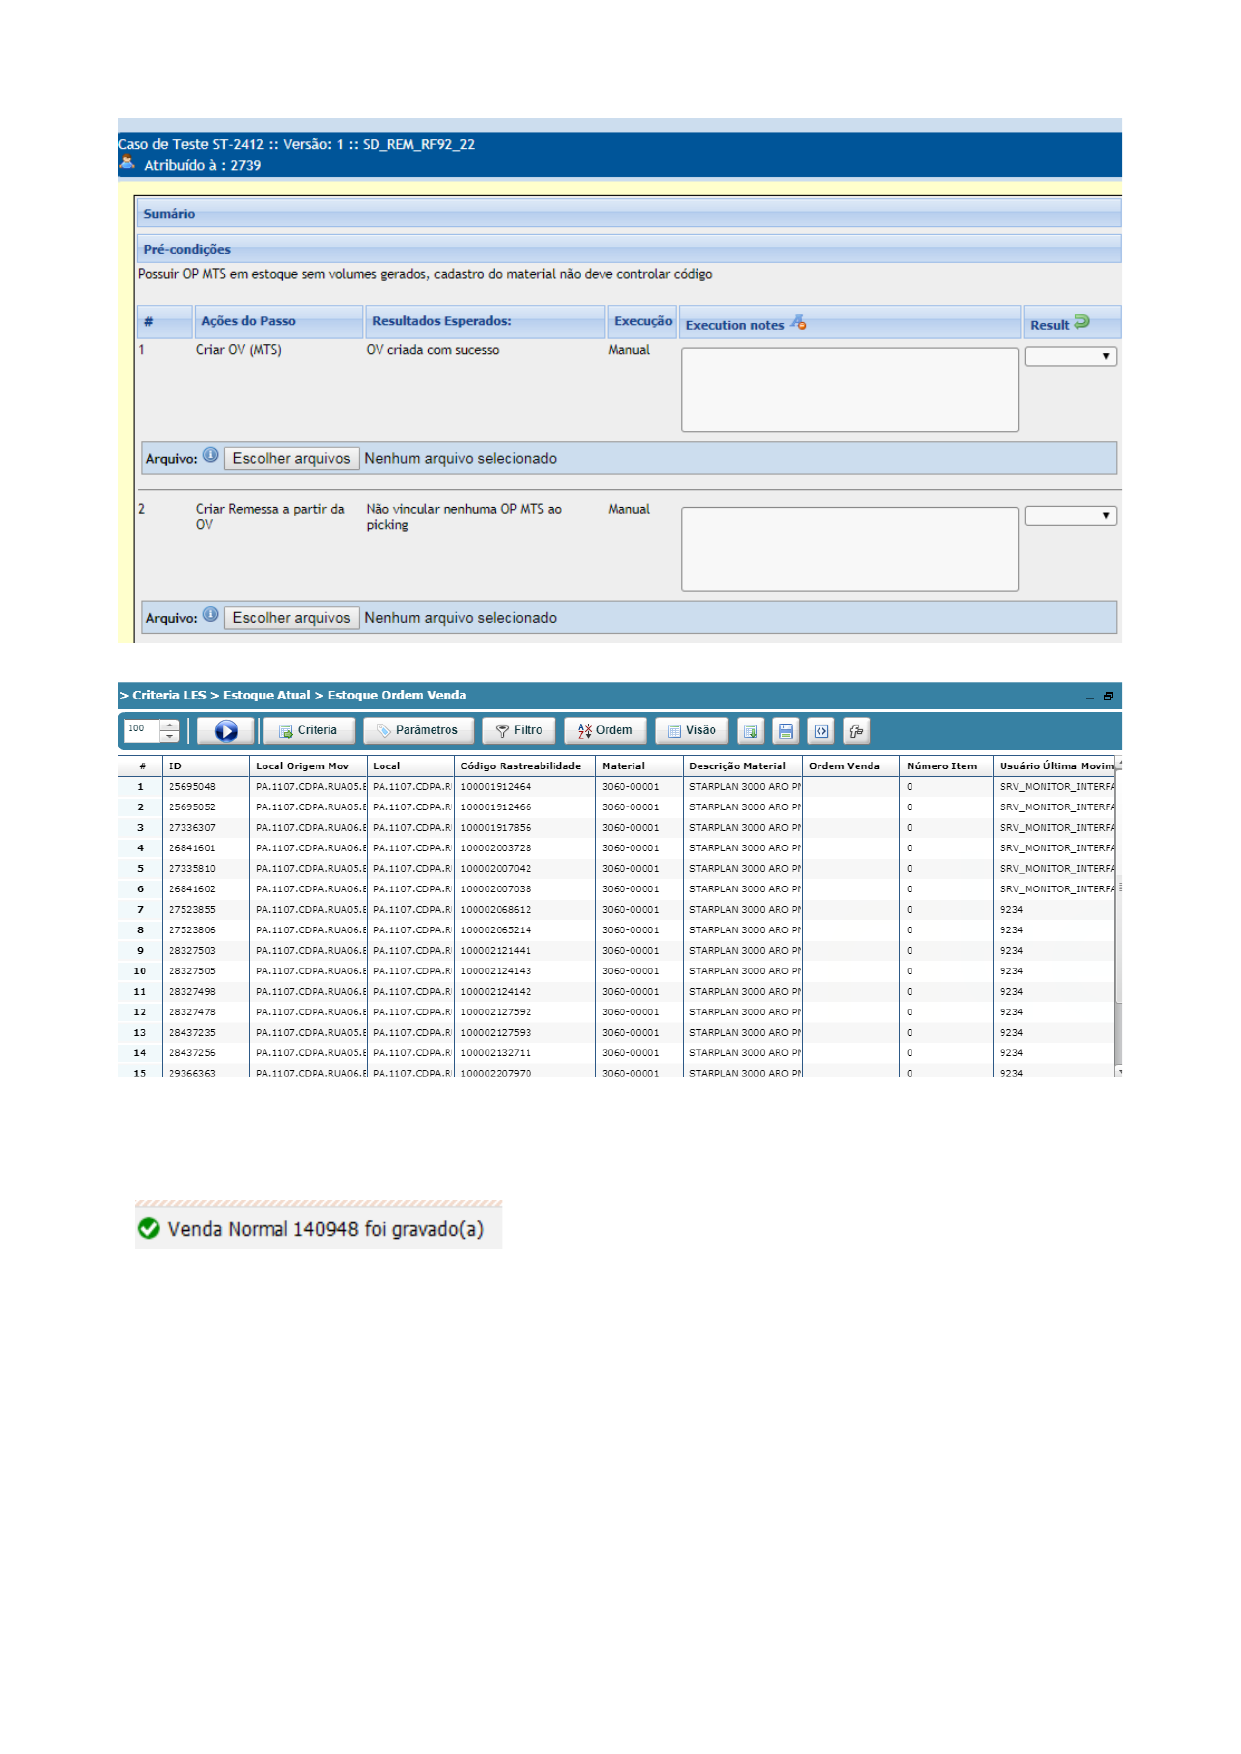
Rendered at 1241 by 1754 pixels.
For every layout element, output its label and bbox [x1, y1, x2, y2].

picture [118, 671, 1123, 1077]
picture [135, 1200, 503, 1249]
picture [118, 118, 1123, 643]
